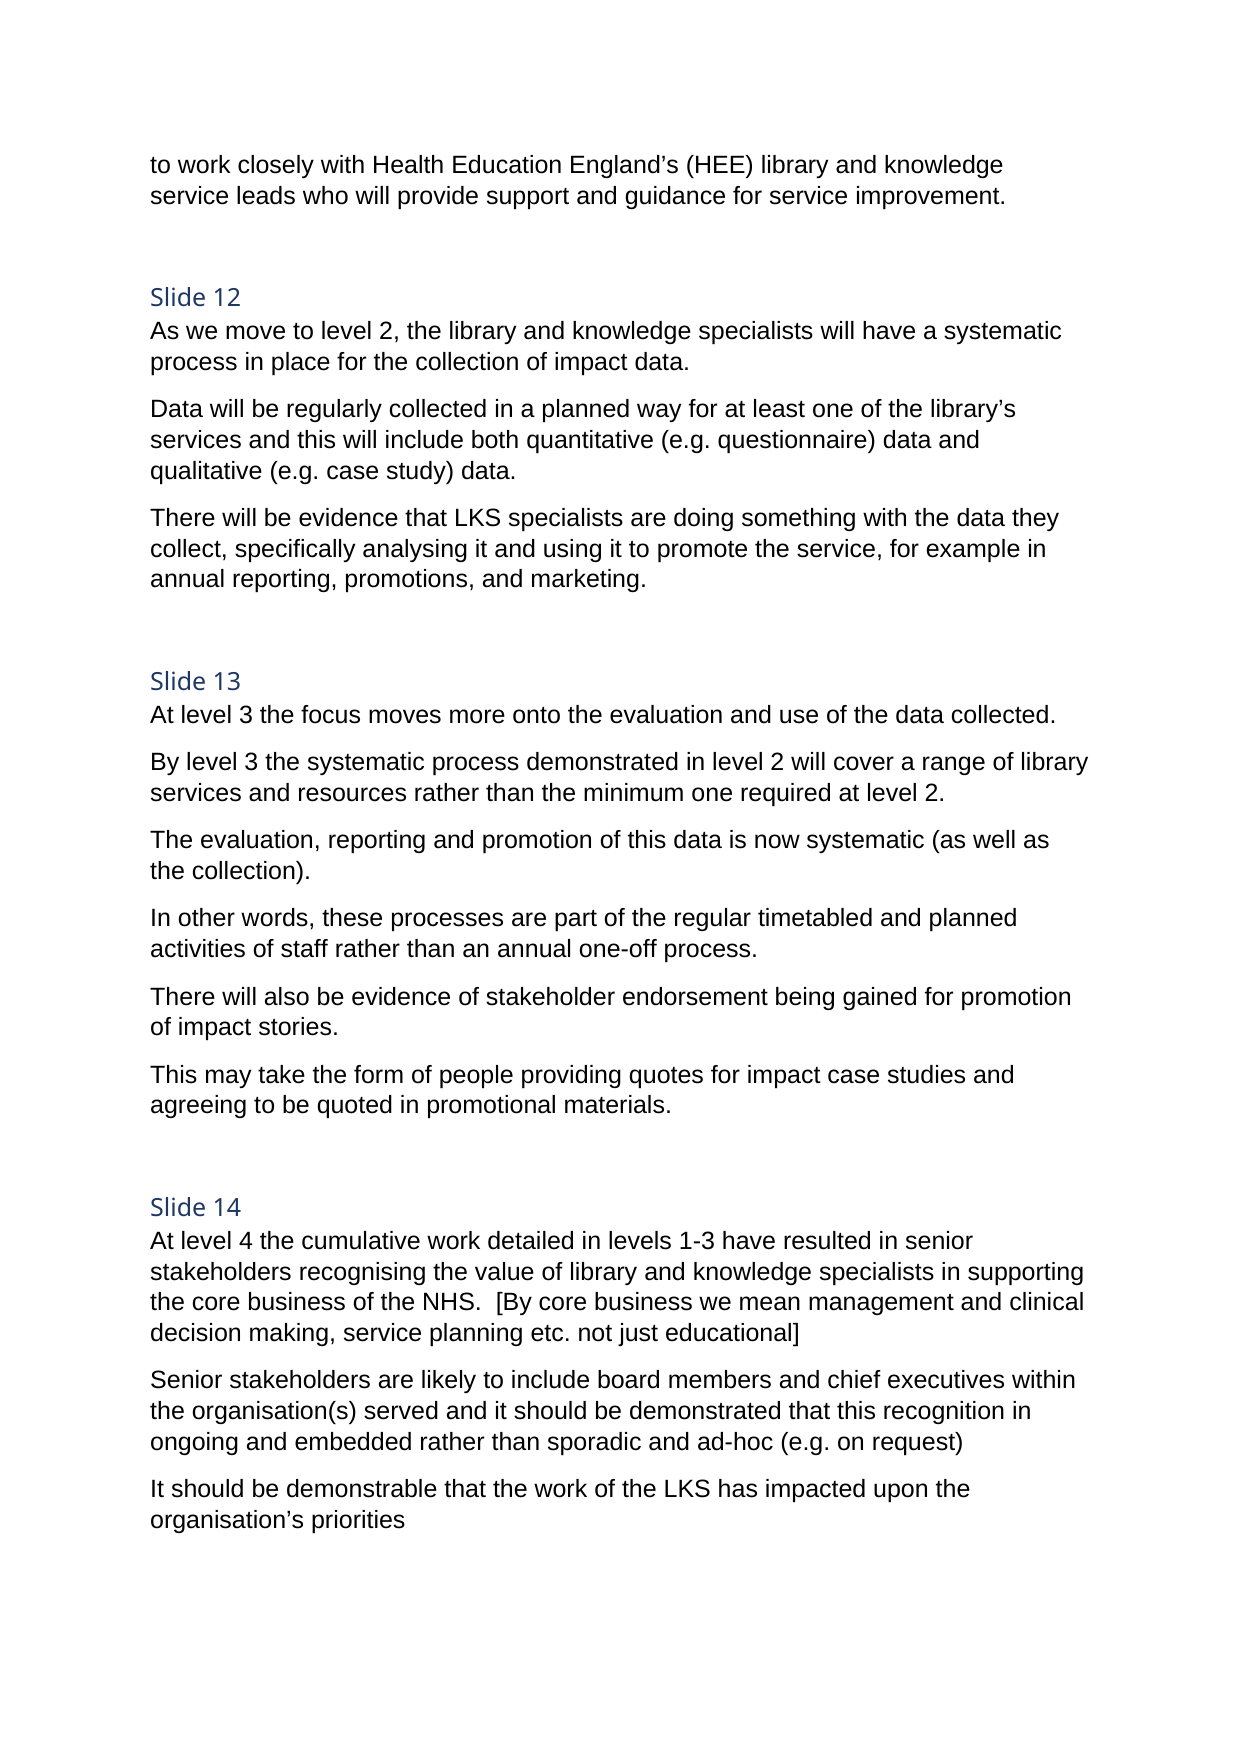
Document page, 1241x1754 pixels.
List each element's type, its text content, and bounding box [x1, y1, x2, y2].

text Senior stakeholders are likely to include board members and chief executives within the organisation(s) served and it should be demonstrated that this recognition in ongoing and embedded rather than sporadic and ad-hoc (e.g. on request) [150, 1365, 1090, 1456]
text At level 3 the focus moves more onto the evaluation and use of the data collected. [150, 700, 1090, 728]
text It should be demonstrable that the work of the LKS has impacted upon the organisation’s priorities [150, 1474, 1090, 1534]
text By level 3 the systematic process demonstrated in level 2 will cover a range of library services and resources rather than the minimum one required at level 2. [150, 747, 1090, 807]
text to work closely with Health Education England’s (HEE) library and knowledge service leads who will provide support and guidance for service improvement. [150, 150, 1090, 209]
text This may take the form of people providing quotes for impact case studies and agreeing to be quoted in promotional materials. [150, 1060, 1090, 1119]
text At level 4 the cumulative work detailed in levels 1-3 have resulted in senior stakeholders recognising the value of library and knowledge specialists in supporting the core business of the NHS. [By core business we mean management and clinical decision making, service planning etc. not just educational] [150, 1226, 1090, 1347]
text The evaluation, reporting and promotion of this data is now systematic (as well as the collection). [150, 825, 1090, 885]
text As we move to level 2, the library and knowledge specialists will have a systematic process in place for the collection of impact data. [150, 316, 1090, 376]
text Data will be regularly collected in a planned way for at least one of the library’s services and this will include both quantitative (e.g. questionnaire) data and qualitative (e.g. case study) data. [150, 394, 1090, 484]
subtitle Slide 14 [150, 1189, 1090, 1223]
text There will also be evidence of stakeholder endorsement being gained for promotion of impact stories. [150, 982, 1090, 1041]
subtitle Slide 13 [150, 663, 1090, 697]
text There will be evidence that LKS specialists are doing something with the data they collect, specifically analysing it and using it to promote the service, for example in annual reporting, promotions, and marketing. [150, 503, 1090, 593]
subtitle Slide 12 [150, 280, 1090, 314]
text In other words, these processes are part of the regular timetabled and planned activities of staff rather than an annual one-off process. [150, 903, 1090, 963]
